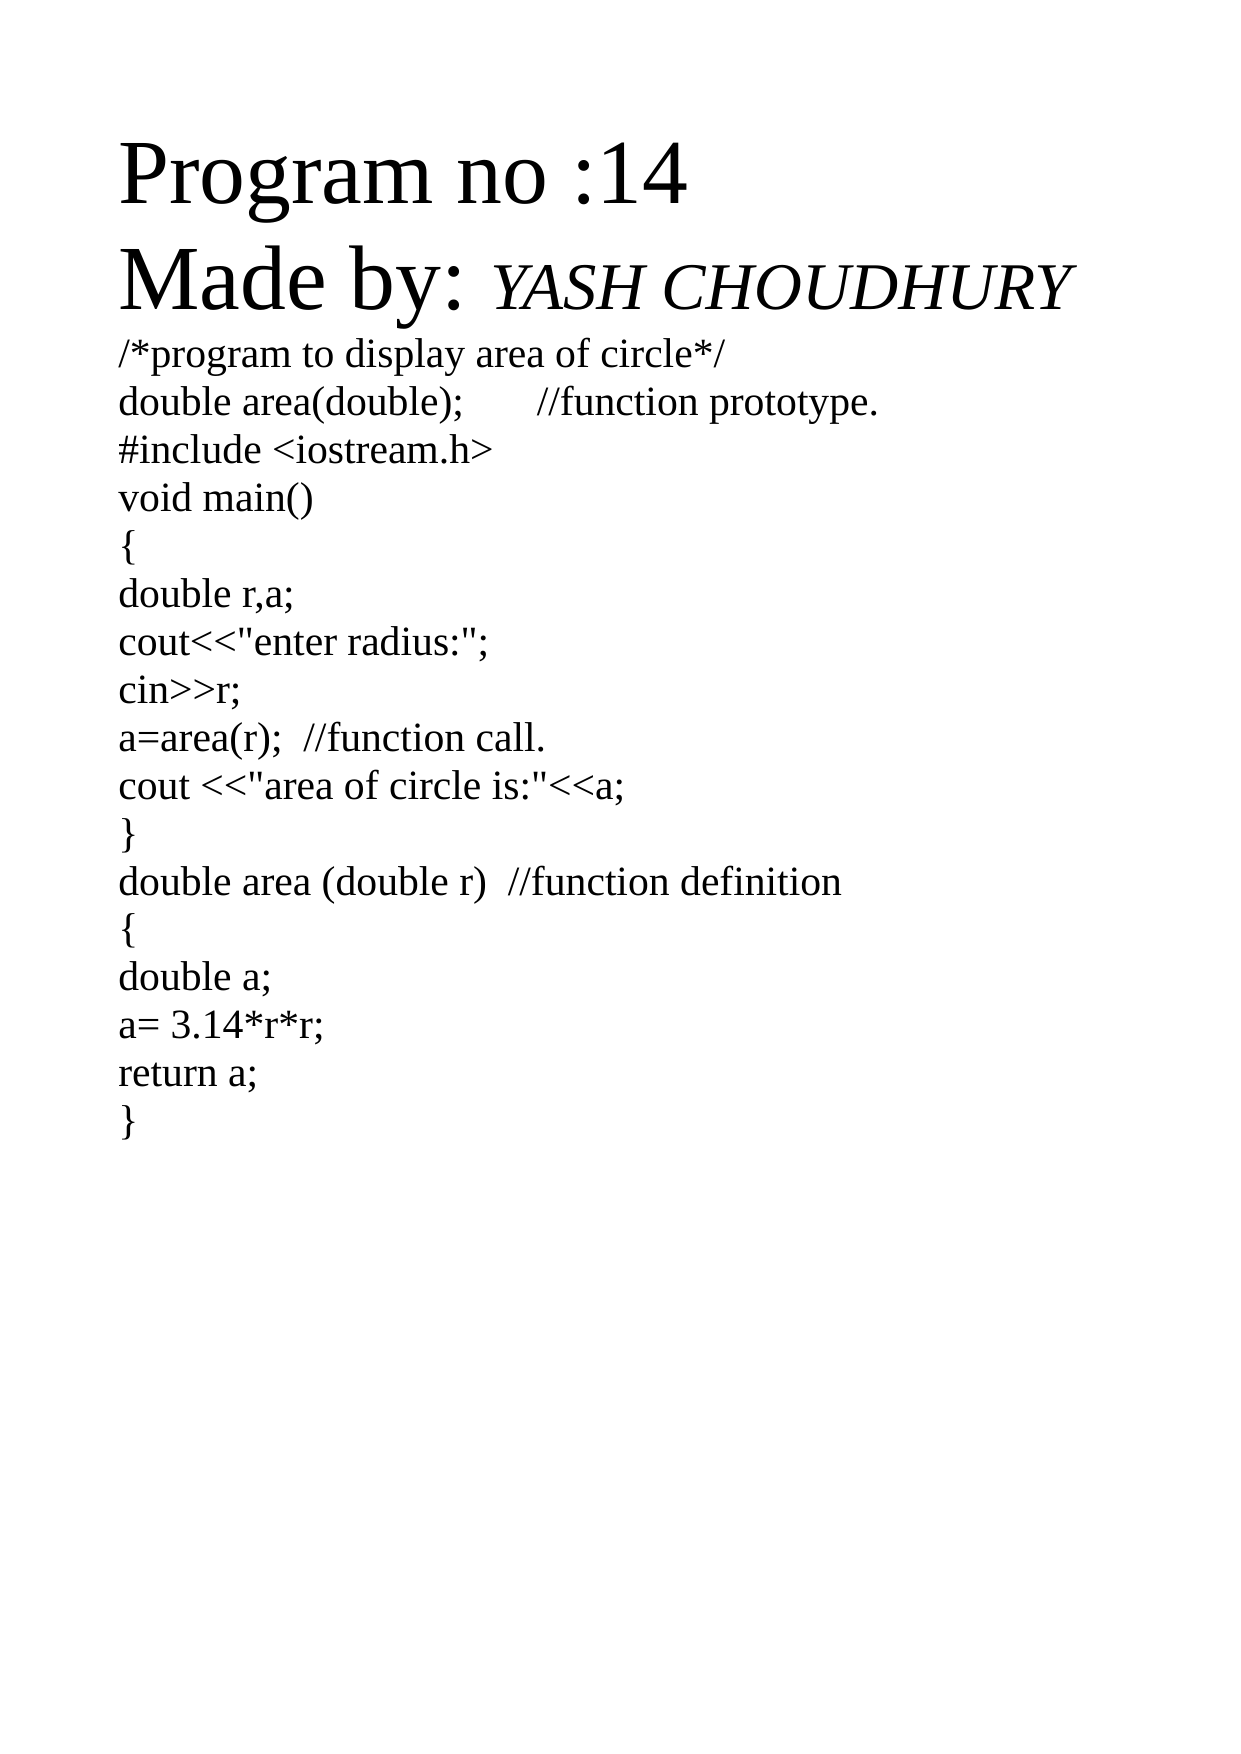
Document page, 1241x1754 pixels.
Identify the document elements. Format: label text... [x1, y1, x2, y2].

text a= 3.14*r*r; [118, 1000, 1122, 1048]
text { [118, 904, 1122, 952]
text a=area(r); //function call. [118, 712, 1122, 760]
text } [118, 808, 1122, 856]
text double area(double); //function prototype. [118, 377, 1122, 425]
text double area (double r) //function definition [118, 856, 1122, 904]
text cin>>r; [118, 664, 1122, 712]
text cout<<"enter radius:"; [118, 616, 1122, 664]
text Made by: YASH CHOUDHURY [118, 223, 1122, 329]
text double r,a; [118, 568, 1122, 616]
text Program no :14 [118, 118, 1122, 223]
text double a; [118, 952, 1122, 1000]
text /*program to display area of circle*/ [118, 329, 1122, 377]
text cout <<"area of circle is:"<<a; [118, 760, 1122, 808]
text void main() [118, 473, 1122, 521]
text } [118, 1096, 1122, 1143]
text { [118, 521, 1122, 568]
text #include <iostream.h> [118, 425, 1122, 473]
text return a; [118, 1048, 1122, 1096]
